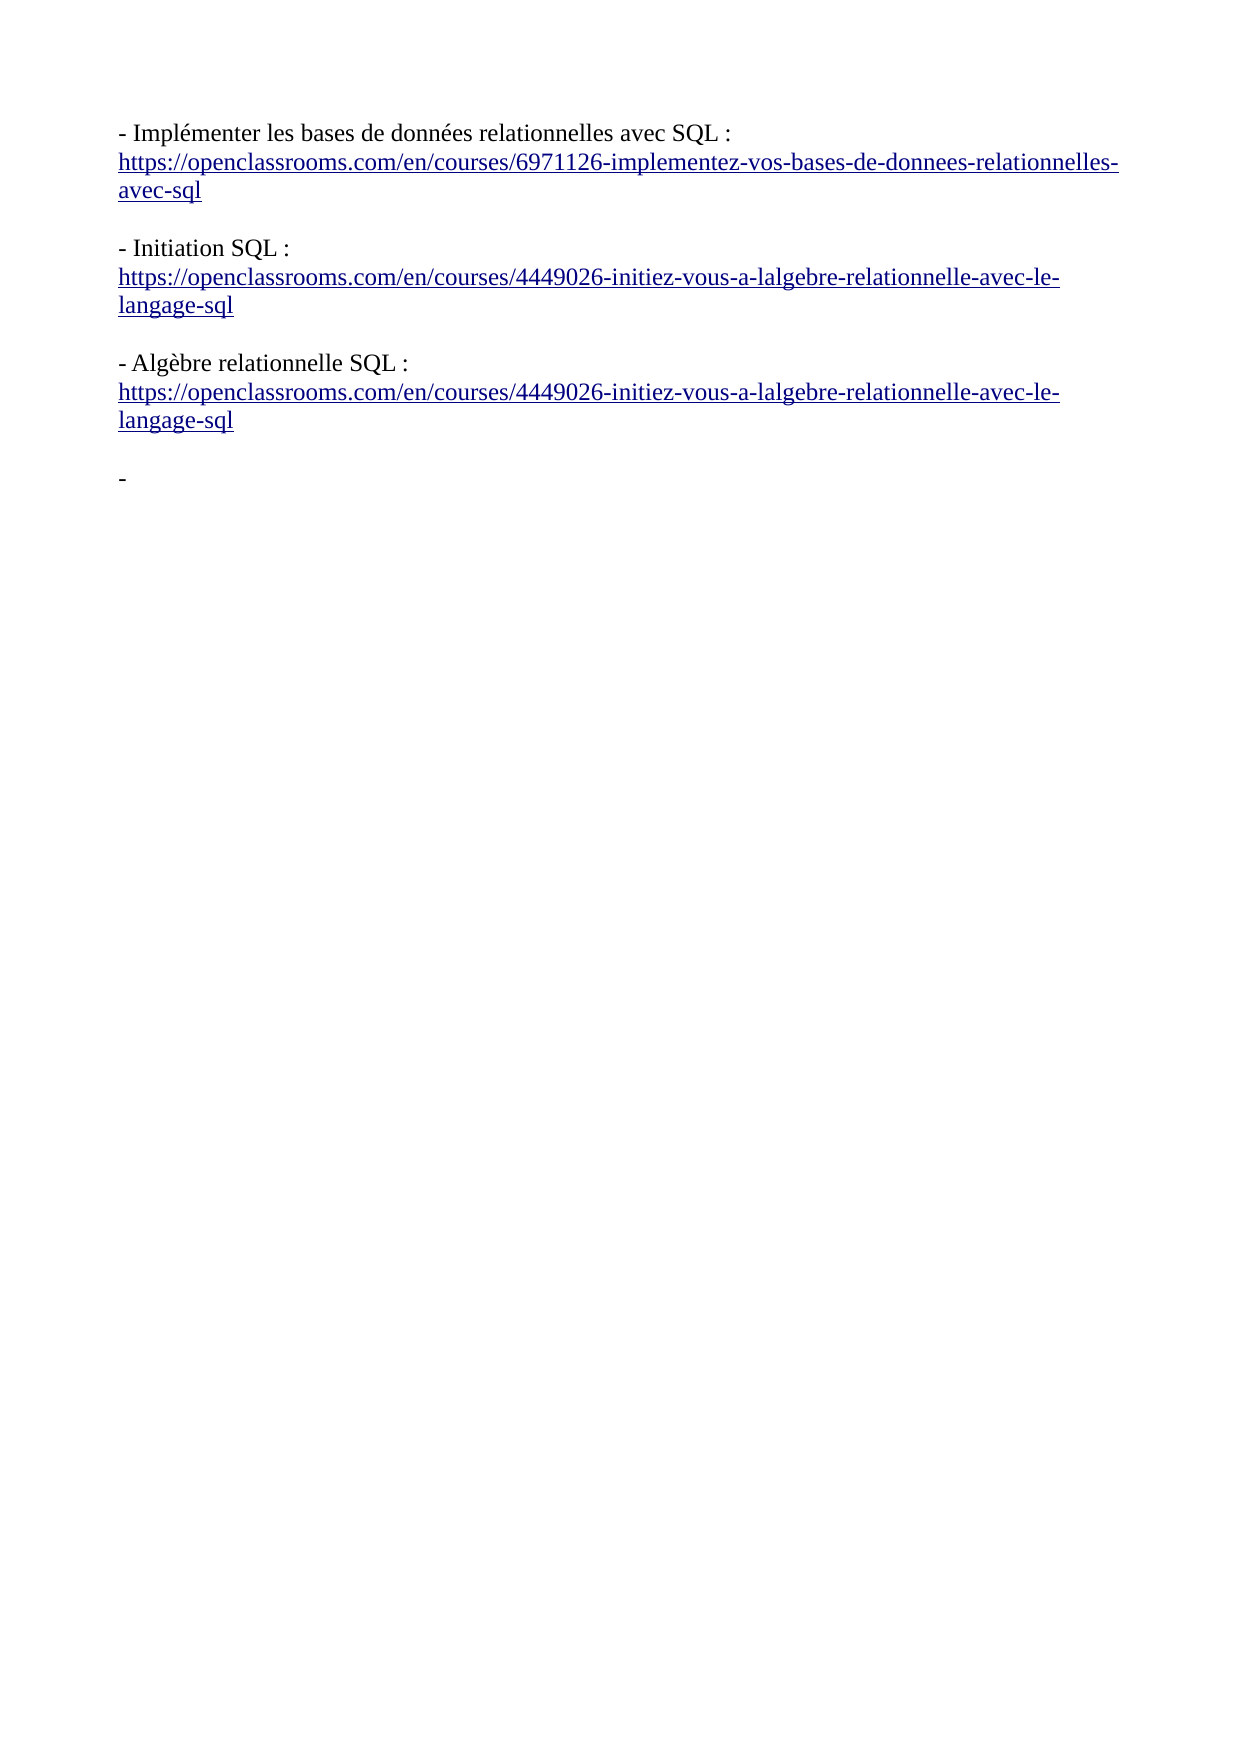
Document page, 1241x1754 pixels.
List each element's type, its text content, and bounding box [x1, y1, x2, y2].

text - [118, 463, 1122, 492]
text https://openclassrooms.com/en/courses/6971126-implementez-vos-bases-de-donnees-relationnelles-avec-sql [118, 147, 1122, 204]
text - Implémenter les bases de données relationnelles avec SQL : [118, 118, 1122, 147]
text https://openclassrooms.com/en/courses/4449026-initiez-vous-a-lalgebre-relationnelle-avec-le-langage-sql [118, 262, 1122, 319]
text - Algèbre relationnelle SQL : [118, 348, 1122, 377]
text https://openclassrooms.com/en/courses/4449026-initiez-vous-a-lalgebre-relationnelle-avec-le-langage-sql [118, 377, 1122, 434]
text - Initiation SQL : [118, 233, 1122, 262]
